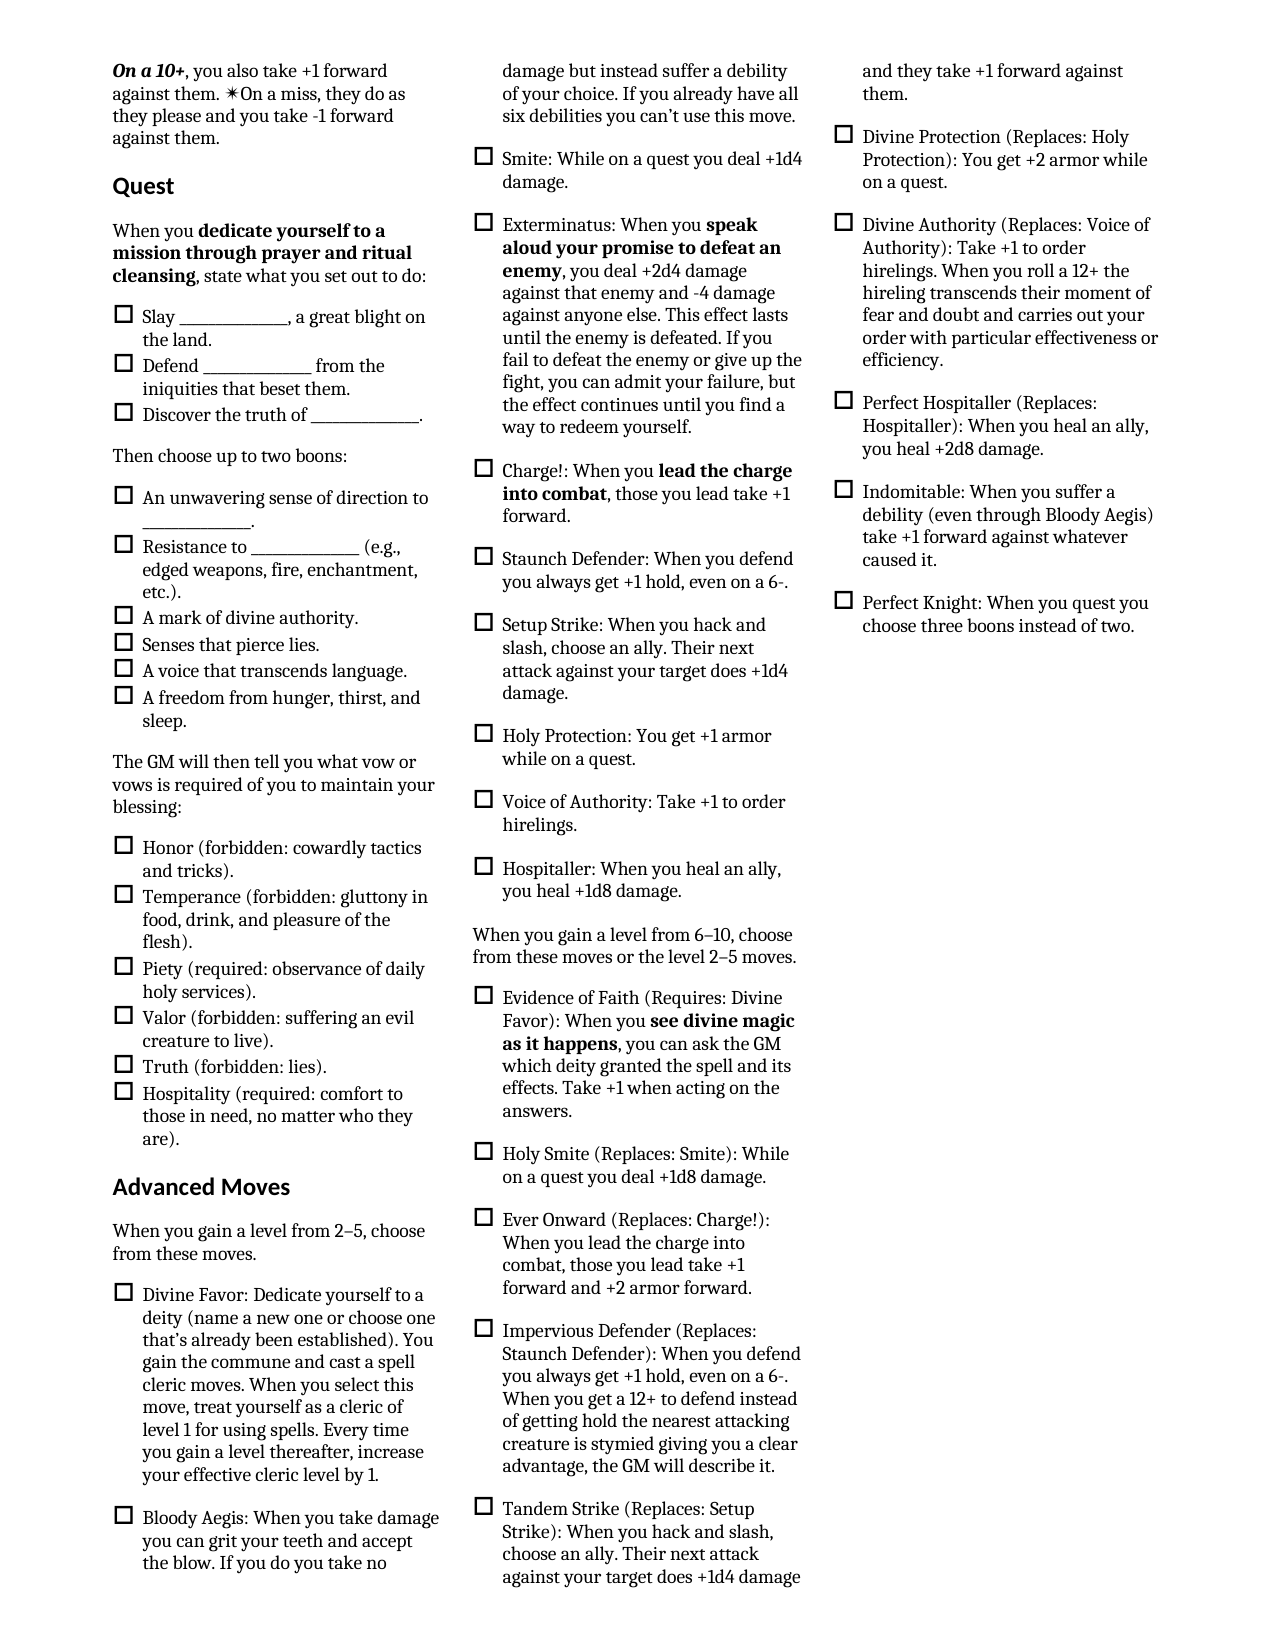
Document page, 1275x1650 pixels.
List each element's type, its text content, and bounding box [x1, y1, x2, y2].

list Bloody Aegis: When you take damage you can grit your teeth and accept the blow. If you do you take no [112, 1507, 442, 1574]
list Hospitaller: When you heal an ally, you heal +1d8 damage. [472, 857, 802, 903]
subtitle Quest [112, 170, 442, 201]
list Truth (forbidden: lies). [112, 1056, 442, 1079]
list Defend _______________ from the iniquities that beset them. [112, 355, 442, 400]
list Divine Authority (Replaces: Voice of Authority): Take +1 to order hirelings. When you roll a 12+ the hireling transcends their moment of fear and doubt and carries out your order with particular effectiveness or efficiency. [832, 214, 1162, 371]
list Ever Onward (Replaces: Charge!): When you lead the charge into combat, those you lead take +1 forward and +2 armor forward. [472, 1209, 802, 1299]
list Resistance to _______________ (e.g., edged weapons, fire, enchantment, etc.). [112, 536, 442, 603]
list Voice of Authority: Take +1 to order hirelings. [472, 791, 802, 837]
list Indomitable: When you suffer a debility (even through Bloody Aegis) take +1 forward against whatever caused it. [832, 481, 1162, 571]
list Impervious Defender (Replaces: Staunch Defender): When you defend you always get +1 hold, even on a 6-. When you get a 12+ to defend instead of getting hold the nearest attacking creature is stymied giving you a clear advantage, the GM will describe it. [472, 1320, 802, 1477]
list Piety (required: observance of daily holy services). [112, 958, 442, 1003]
text When you dedicate yourself to a mission through prayer and ritual cleansing, state what you set out to do: [112, 220, 442, 287]
list Senses that pierce lies. [112, 634, 442, 657]
list Holy Protection: You get +1 armor while on a quest. [472, 725, 802, 770]
list Perfect Hospitaller (Replaces: Hospitaller): When you heal an ally, you heal +2d8 damage. [832, 392, 1162, 460]
list A mark of divine authority. [112, 607, 442, 630]
text Then choose up to two boons: [112, 445, 442, 468]
list Evidence of Faith (Requires: Divine Favor): When you see divine magic as it happens, you can ask the GM which deity granted the spell and its effects. Take +1 when acting on the answers. [472, 987, 802, 1122]
list damage but instead suffer a debility of your choice. If you already have all six debilities you can’t use this move. [472, 60, 802, 127]
list Slay _______________, a great blight on the land. [112, 306, 442, 351]
list and they take +1 forward against them. [832, 60, 1162, 105]
list Divine Favor: Dedicate yourself to a deity (name a new one or choose one that’s already been established). You gain the commune and cast a spell cleric moves. When you select this move, treat yourself as a cleric of level 1 for using spells. Every time you gain a level thereafter, increase your effective cleric level by 1. [112, 1284, 442, 1486]
subtitle Advanced Moves [112, 1171, 442, 1201]
list Honor (forbidden: cowardly tactics and tricks). [112, 837, 442, 882]
list Temperance (forbidden: gluttony in food, drink, and pleasure of the flesh). [112, 886, 442, 954]
list Smite: While on a quest you deal +1d4 damage. [472, 148, 802, 193]
text The GM will then tell you what vow or vows is required of you to maintain your blessing: [112, 751, 442, 818]
text When you gain a level from 6–10, choose from these moves or the level 2–5 moves. [472, 923, 802, 968]
list Staunch Defender: When you defend you always get +1 hold, even on a 6-. [472, 548, 802, 593]
list Hospitality (required: comfort to those in need, no matter who they are). [112, 1082, 442, 1150]
list An unwavering sense of direction to _______________. [112, 487, 442, 532]
list Setup Strike: When you hack and slash, choose an ally. Their next attack against your target does +1d4 damage. [472, 614, 802, 704]
list Divine Protection (Replaces: Holy Protection): You get +2 armor while on a quest. [832, 126, 1162, 193]
list Valor (forbidden: suffering an evil creature to live). [112, 1007, 442, 1052]
list A freedom from hunger, thirst, and sleep. [112, 687, 442, 732]
list Perfect Knight: When you quest you choose three boons instead of two. [832, 592, 1162, 637]
list Charge!: When you lead the charge into combat, those you lead take +1 forward. [472, 459, 802, 527]
list Tandem Strike (Replaces: Setup Strike): When you hack and slash, choose an ally. Their next attack against your target does +1d4 damage [472, 1498, 802, 1588]
list Holy Smite (Replaces: Smite): While on a quest you deal +1d8 damage. [472, 1143, 802, 1188]
list Discover the truth of _______________. [112, 404, 442, 427]
list A voice that transcends language. [112, 660, 442, 683]
text When you gain a level from 2–5, choose from these moves. [112, 1220, 442, 1265]
text On a 10+, you also take +1 forward against them. ✴On a miss, they do as they please and you take -1 forward against them. [112, 60, 442, 149]
list Exterminatus: When you speak aloud your promise to defeat an enemy, you deal +2d4 damage against that enemy and -4 damage against anyone else. This effect lasts until the enemy is defeated. If you fail to defeat the enemy or give up the fight, you can admit your failure, but the effect continues until you find a way to redeem yourself. [472, 214, 802, 439]
